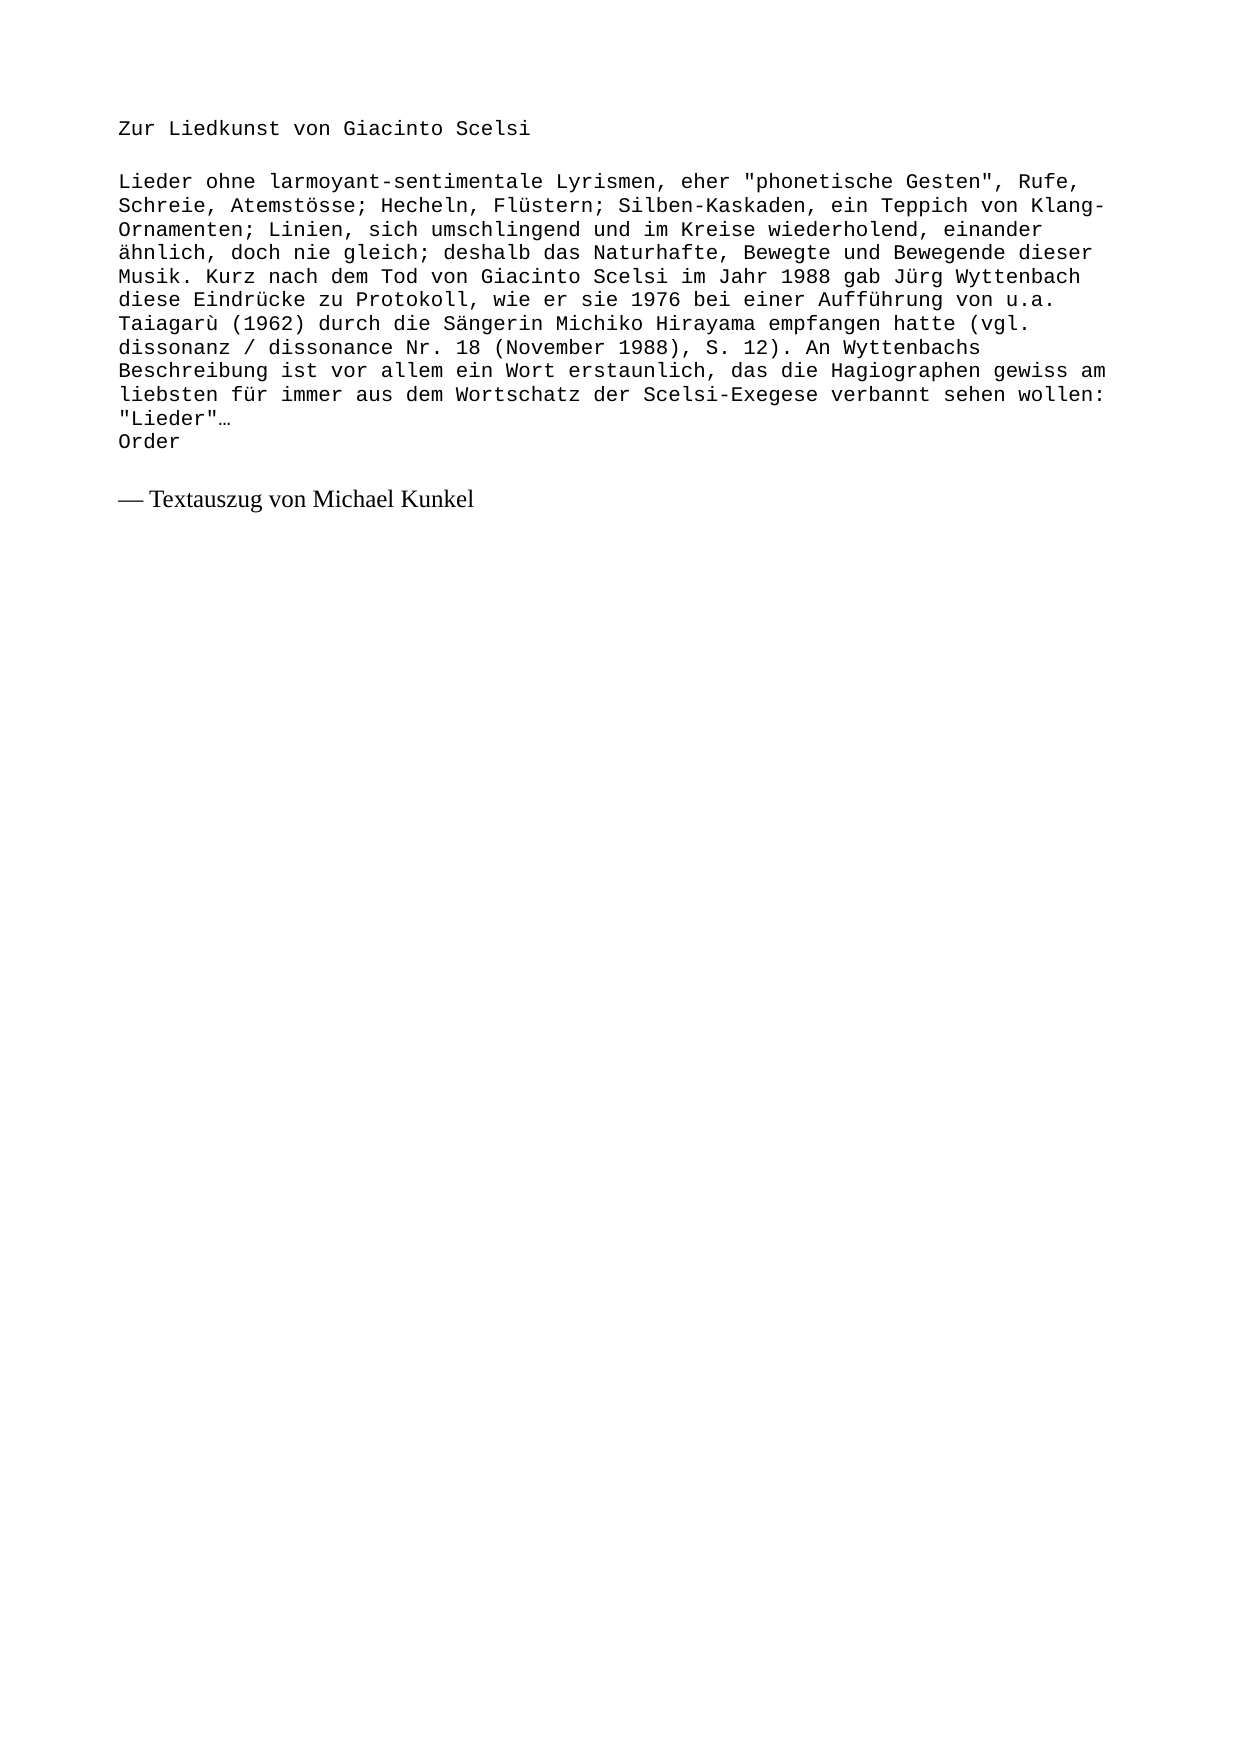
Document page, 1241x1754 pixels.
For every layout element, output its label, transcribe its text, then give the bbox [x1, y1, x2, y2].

text Lieder ohne larmoyant-sentimentale Lyrismen, eher "phonetische Gesten", Rufe, Schreie, Atemstösse; Hecheln, Flüstern; Silben-Kaskaden, ein Teppich von Klang-Ornamenten; Linien, sich umschlingend und im Kreise wiederholend, einander ähnlich, doch nie gleich; deshalb das Naturhafte, Bewegte und Bewegende dieser Musik. Kurz nach dem Tod von Giacinto Scelsi im Jahr 1988 gab Jürg Wyttenbach diese Eindrücke zu Protokoll, wie er sie 1976 bei einer Aufführung von u.a. Taiagarù (1962) durch die Sängerin Michiko Hirayama empfangen hatte (vgl. dissonanz / dissonance Nr. 18 (November 1988), S. 12). An Wyttenbachs Beschreibung ist vor allem ein Wort erstaunlich, das die Hagiographen gewiss am liebsten für immer aus dem Wortschatz der Scelsi-Exegese verbannt sehen wollen: "Lieder"…​ [118, 171, 1122, 431]
text Zur Liedkunst von Giacinto Scelsi [118, 118, 1122, 142]
text — Textauszug von Michael Kunkel [118, 484, 1122, 513]
text Order [118, 431, 1122, 455]
